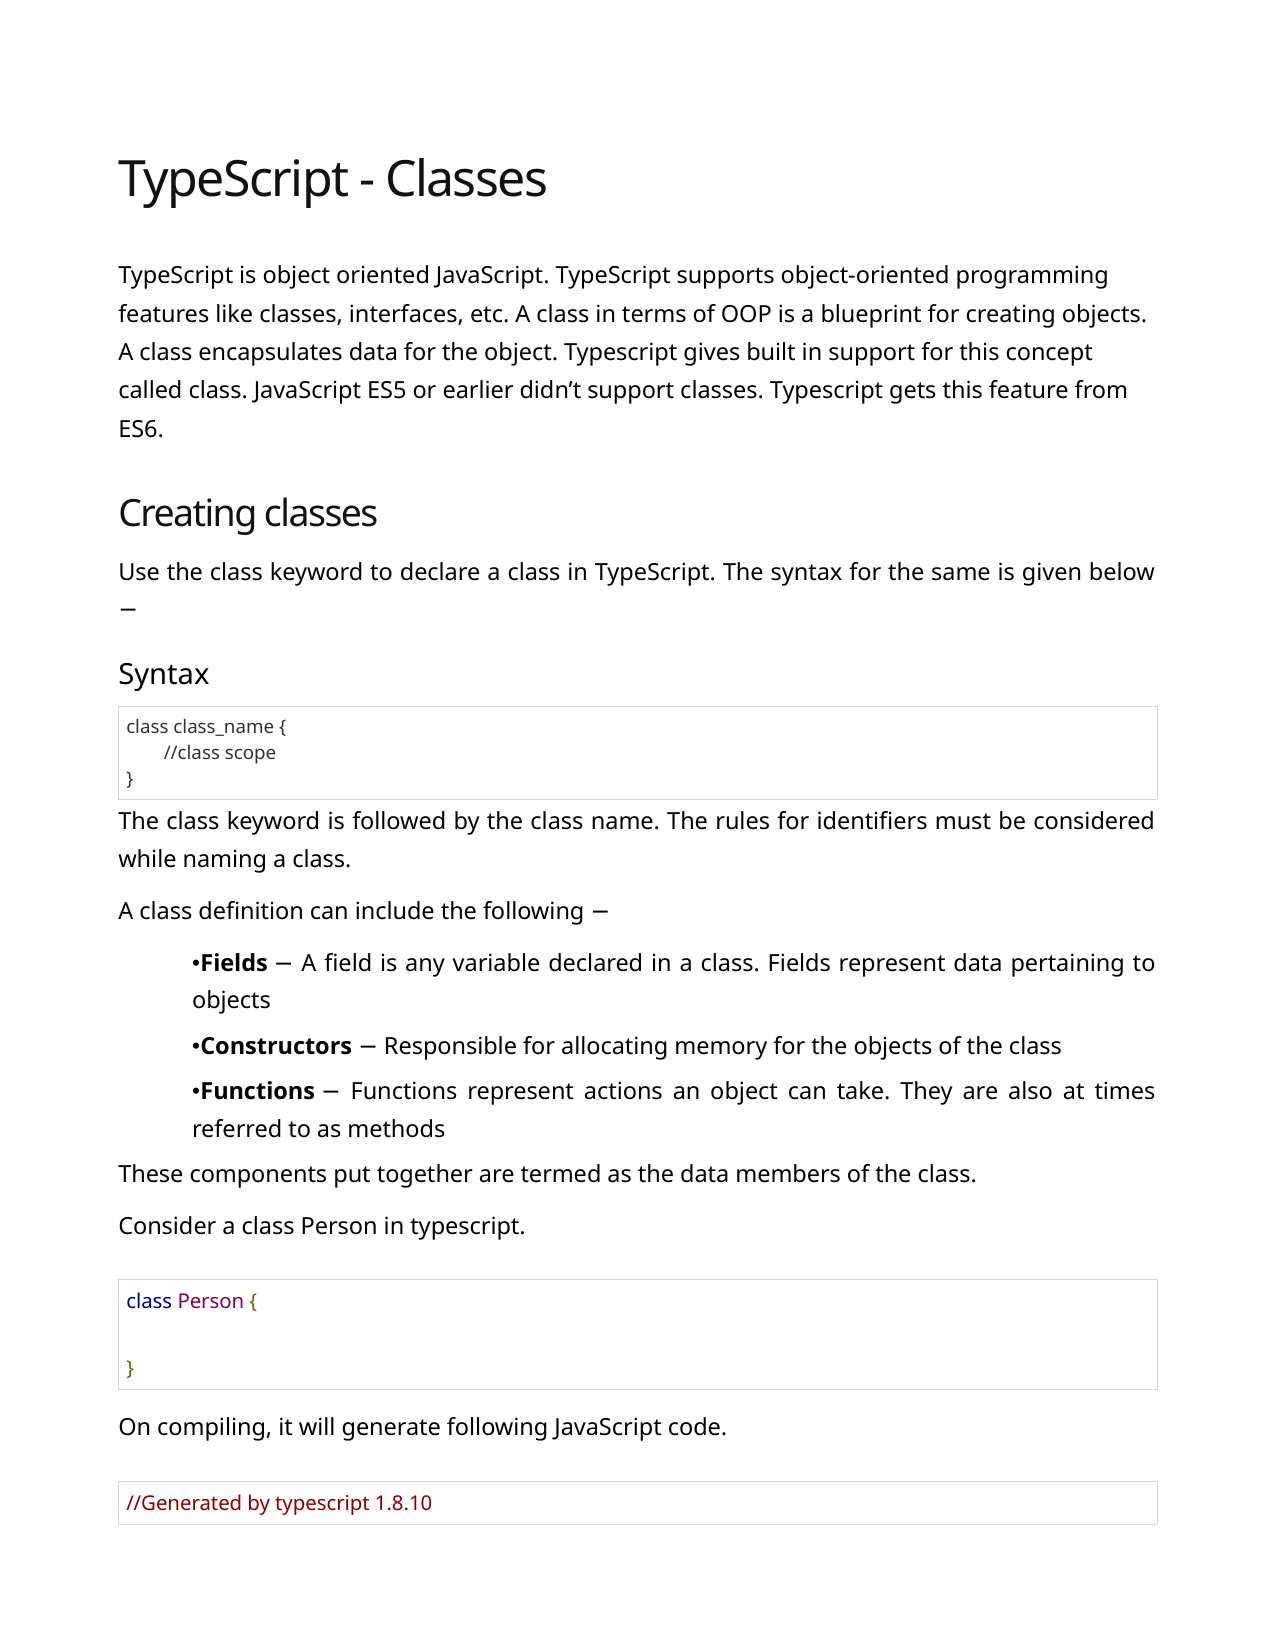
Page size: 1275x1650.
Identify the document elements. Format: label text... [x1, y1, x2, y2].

text class Person { [119, 1280, 1157, 1315]
text Consider a class Person in typescript. [118, 1204, 1157, 1241]
text The class keyword is followed by the class name. The rules for identifiers must be considered while naming a class. [118, 800, 1157, 874]
text //Generated by typescript 1.8.10 [119, 1482, 1157, 1524]
text TypeScript is object oriented JavaScript. TypeScript supports object-oriented programming features like classes, interfaces, etc. A class in terms of OOP is a blueprint for creating objects. A class encapsulates data for the object. Typescript gives built in support for this concept called class. JavaScript ES5 or earlier didn’t support classes. Typescript gets this feature from ES6. [118, 224, 1157, 444]
text } [119, 758, 1157, 799]
subtitle Syntax [118, 654, 1157, 693]
text These components put together are termed as the data members of the class. [118, 1152, 1157, 1189]
text } [119, 1346, 1157, 1389]
text Use the class keyword to declare a class in TypeScript. The syntax for the same is given below − [118, 549, 1157, 624]
list Functions − Functions represent actions an object can take. They are also at times referred to as methods [118, 1069, 1157, 1144]
text On compiling, it will generate following JavaScript code. [118, 1405, 1157, 1443]
text class class_name { [119, 707, 1157, 731]
text A class definition can include the following − [118, 889, 1157, 926]
text //class scope [119, 731, 1157, 758]
list Constructors − Responsible for allocating memory for the objects of the class [118, 1023, 1157, 1061]
subtitle TypeScript - Classes [118, 143, 1157, 211]
list Fields − A field is any variable declared in a class. Fields represent data pertaining to objects [118, 941, 1157, 1016]
subtitle Creating classes [118, 486, 1157, 537]
